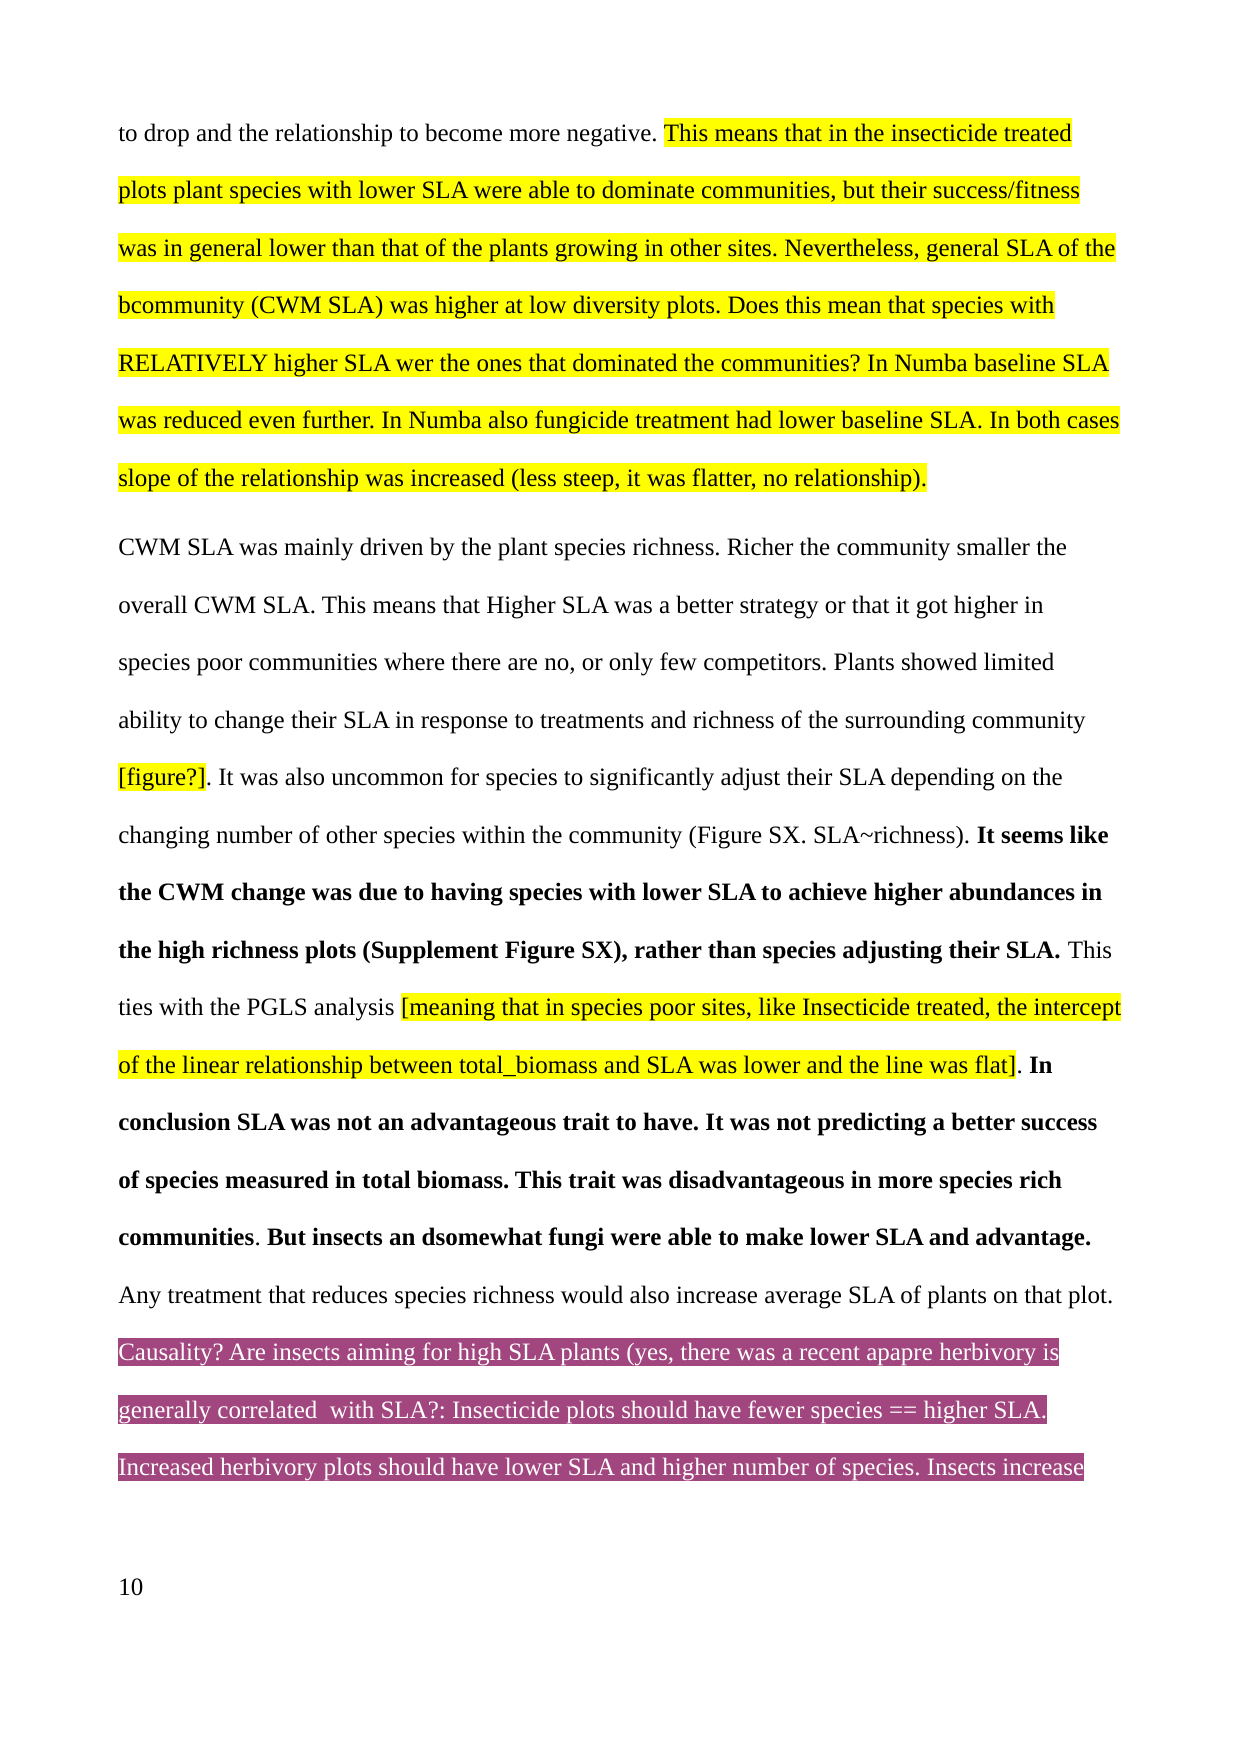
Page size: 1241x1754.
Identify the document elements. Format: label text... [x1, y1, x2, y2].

text CWM SLA was mainly driven by the plant species richness. Richer the community smaller the overall CWM SLA. This means that Higher SLA was a better strategy or that it got higher in species poor communities where there are no, or only few competitors. Plants showed limited ability to change their SLA in response to treatments and richness of the surrounding community [figure?]. It was also uncommon for species to significantly adjust their SLA depending on the changing number of other species within the community (Figure SX. SLA~richness). It seems like the CWM change was due to having species with lower SLA to achieve higher abundances in the high richness plots (Supplement Figure SX), rather than species adjusting their SLA. This ties with the PGLS analysis [meaning that in species poor sites, like Insecticide treated, the intercept of the linear relationship between total_biomass and SLA was lower and the line was flat]. In conclusion SLA was not an advantageous trait to have. It was not predicting a better success of species measured in total biomass. This trait was disadvantageous in more species rich communities. But insects an dsomewhat fungi were able to make lower SLA and advantage. Any treatment that reduces species richness would also increase average SLA of plants on that plot. Causality? Are insects aiming for high SLA plants (yes, there was a recent apapre herbivory is generally correlated with SLA?: Insecticide plots should have fewer species == higher SLA. Increased herbivory plots should have lower SLA and higher number of species. Insects increase [118, 532, 1122, 1481]
text to drop and the relationship to become more negative. This means that in the insecticide treated plots plant species with lower SLA were able to dominate communities, but their success/fitness was in general lower than that of the plants growing in other sites. Nevertheless, general SLA of the bcommunity (CWM SLA) was higher at low diversity plots. Does this mean that species with RELATIVELY higher SLA wer the ones that dominated the communities? In Numba baseline SLA was reduced even further. In Numba also fungicide treatment had lower baseline SLA. In both cases slope of the relationship was increased (less steep, it was flatter, no relationship). [118, 118, 1122, 492]
